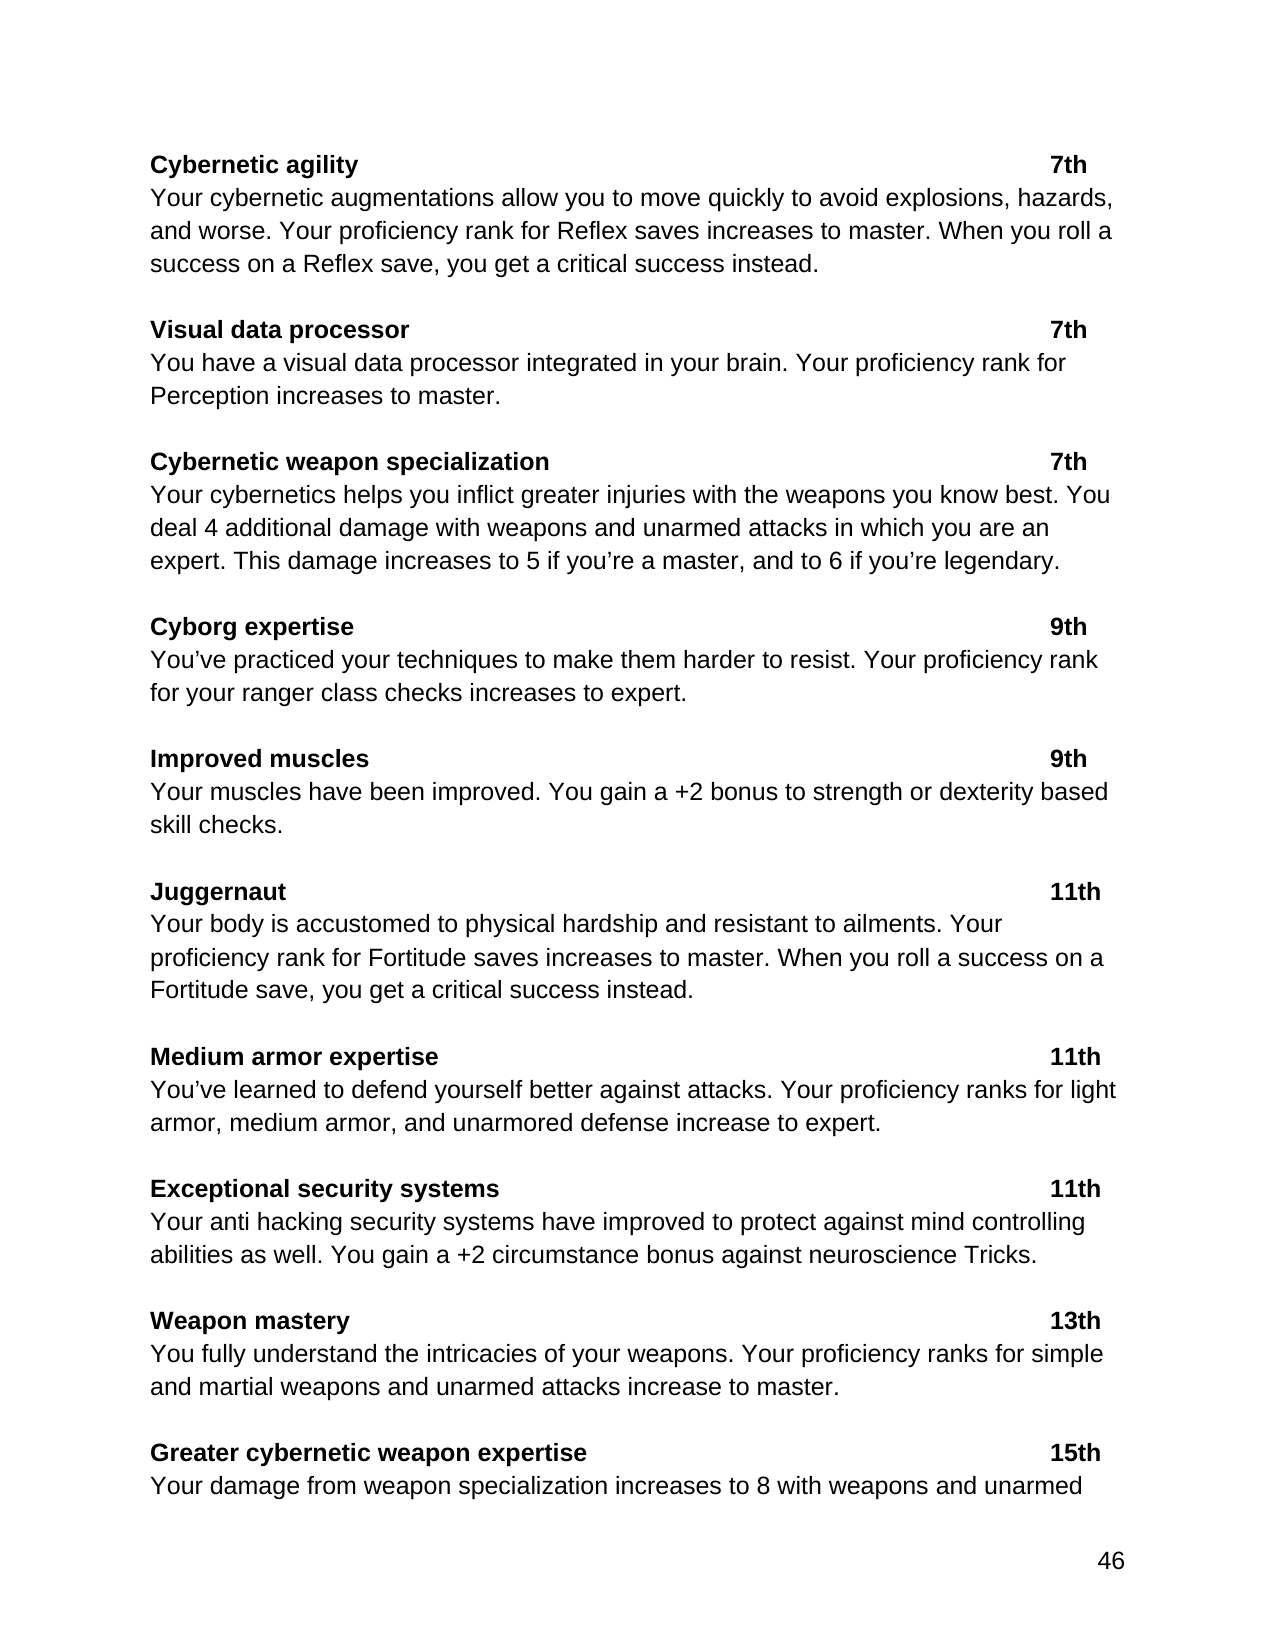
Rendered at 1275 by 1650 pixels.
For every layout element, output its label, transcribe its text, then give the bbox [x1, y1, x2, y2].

text Greater cybernetic weapon expertise 15th [150, 1438, 1125, 1467]
text You’ve practiced your techniques to make them harder to resist. Your proficiency rank for your ranger class checks increases to expert. [150, 645, 1125, 707]
text Weapon mastery 13th [150, 1306, 1125, 1334]
text Your cybernetics helps you inflict greater injuries with the weapons you know best. You deal 4 additional damage with weapons and unarmed attacks in which you are an expert. This damage increases to 5 if you’re a master, and to 6 if you’re legendary. [150, 480, 1125, 575]
text Your anti hacking security systems have improved to protect against mind controlling abilities as well. You gain a +2 circumstance bonus against neuroscience Tricks. [150, 1207, 1125, 1268]
text Your muscles have been improved. You gain a +2 bonus to strength or dexterity based skill checks. [150, 777, 1125, 839]
text Cybernetic agility 7th [150, 150, 1125, 179]
text You fully understand the intricacies of your weapons. Your proficiency ranks for simple and martial weapons and unarmed attacks increase to master. [150, 1339, 1125, 1401]
text You have a visual data processor integrated in your brain. Your proficiency rank for Perception increases to master. [150, 348, 1125, 410]
text Visual data processor 7th [150, 315, 1125, 344]
text Cybernetic weapon specialization 7th [150, 447, 1125, 476]
text Your body is accustomed to physical hardship and resistant to ailments. Your proficiency rank for Fortitude saves increases to master. When you roll a success on a Fortitude save, you get a critical success instead. [150, 909, 1125, 1004]
text Juggernaut 11th [150, 876, 1125, 905]
text Exceptional security systems 11th [150, 1174, 1125, 1202]
text Medium armor expertise 11th [150, 1042, 1125, 1070]
text Cyborg expertise 9th [150, 612, 1125, 641]
text Your cybernetic augmentations allow you to move quickly to avoid explosions, hazards, and worse. Your proficiency rank for Reflex saves increases to master. When you roll a success on a Reflex save, you get a critical success instead. [150, 183, 1125, 278]
text Your damage from weapon specialization increases to 8 with weapons and unarmed [150, 1471, 1125, 1499]
text Improved muscles 9th [150, 744, 1125, 773]
text You’ve learned to defend yourself better against attacks. Your proficiency ranks for light armor, medium armor, and unarmored defense increase to expert. [150, 1074, 1125, 1136]
